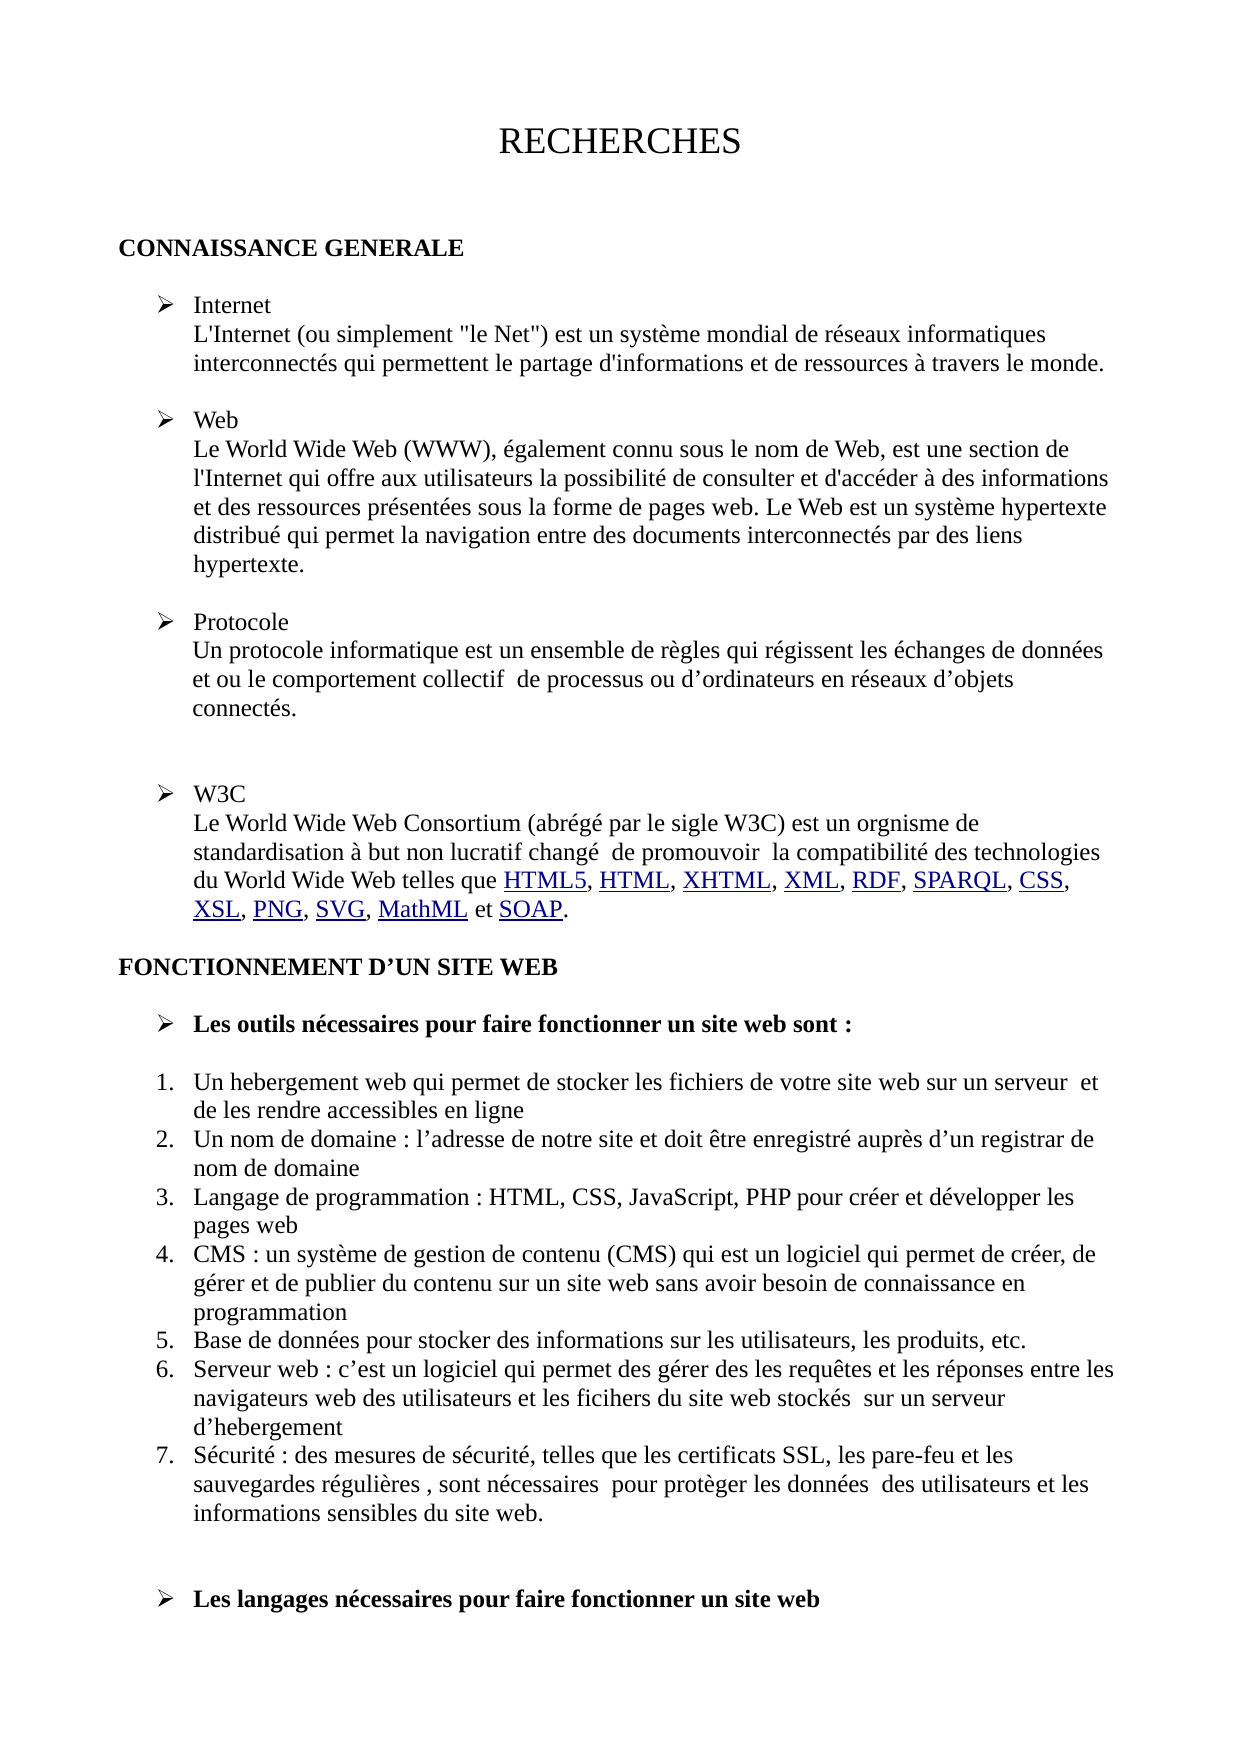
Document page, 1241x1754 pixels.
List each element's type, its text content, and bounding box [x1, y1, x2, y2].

text CONNAISSANCE GENERALE [118, 233, 1122, 262]
list Web [156, 406, 1122, 434]
list Protocole [156, 607, 1122, 636]
list L'Internet (ou simplement "le Net") est un système mondial de réseaux informatiques interconnectés qui permettent le partage d'informations et de ressources à travers le monde. [156, 319, 1122, 377]
list CMS : un système de gestion de contenu (CMS) qui est un logiciel qui permet de créer, de gérer et de publier du contenu sur un site web sans avoir besoin de connaissance en programmation [156, 1239, 1122, 1326]
list Le World Wide Web Consortium (abrégé par le sigle W3C) est un orgnisme de standardisation à but non lucratif changé de promouvoir la compatibilité des technologies du World Wide Web telles que HTML5, HTML, XHTML, XML, RDF, SPARQL, CSS, XSL, PNG, SVG, MathML et SOAP. [156, 808, 1122, 923]
list Sécurité : des mesures de sécurité, telles que les certificats SSL, les pare-feu et les sauvegardes régulières , sont nécessaires pour protèger les données des utilisateurs et les informations sensibles du site web. [156, 1441, 1122, 1527]
list Un hebergement web qui permet de stocker les fichiers de votre site web sur un serveur et de les rendre accessibles en ligne [156, 1067, 1122, 1124]
list Serveur web : c’est un logiciel qui permet des gérer des les requêtes et les réponses entre les navigateurs web des utilisateurs et les ficihers du site web stockés sur un serveur d’hebergement [156, 1354, 1122, 1441]
list Langage de programmation : HTML, CSS, JavaScript, PHP pour créer et développer les pages web [156, 1182, 1122, 1239]
text Un protocole informatique est un ensemble de règles qui régissent les échanges de données et ou le comportement collectif de processus ou d’ordinateurs en réseaux d’objets connectés. [118, 636, 1122, 722]
list W3C [156, 779, 1122, 808]
list Un nom de domaine : l’adresse de notre site et doit être enregistré auprès d’un registrar de nom de domaine [156, 1124, 1122, 1182]
text RECHERCHES [118, 118, 1122, 161]
text FONCTIONNEMENT D’UN SITE WEB [118, 952, 1122, 981]
list Base de données pour stocker des informations sur les utilisateurs, les produits, etc. [156, 1326, 1122, 1354]
list Internet [156, 291, 1122, 319]
list Le World Wide Web (WWW), également connu sous le nom de Web, est une section de l'Internet qui offre aux utilisateurs la possibilité de consulter et d'accéder à des informations et des ressources présentées sous la forme de pages web. Le Web est un système hypertexte distribué qui permet la navigation entre des documents interconnectés par des liens hypertexte. [156, 434, 1122, 578]
list Les langages nécessaires pour faire fonctionner un site web [156, 1584, 1122, 1613]
list Les outils nécessaires pour faire fonctionner un site web sont : [156, 1009, 1122, 1038]
